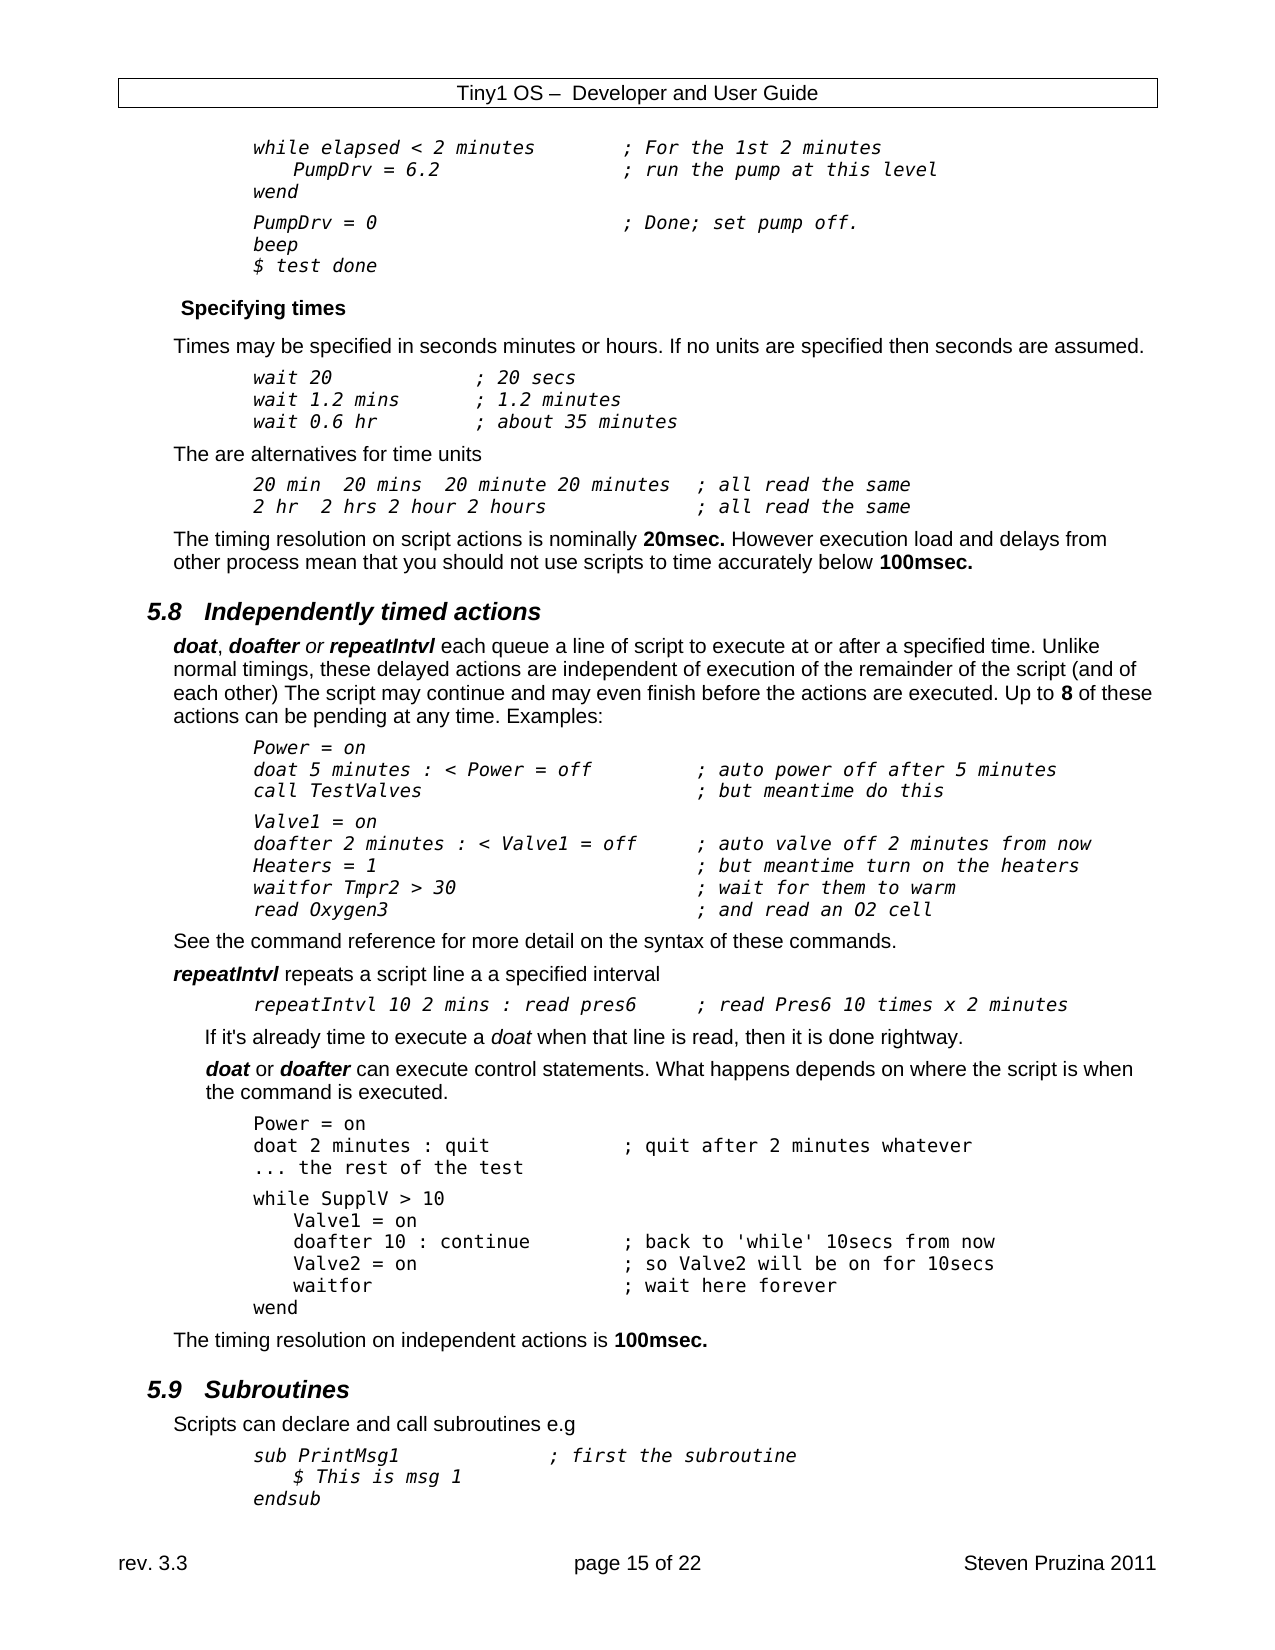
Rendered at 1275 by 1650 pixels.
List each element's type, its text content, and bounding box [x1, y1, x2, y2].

text Scripts can declare and call subroutines e.g [173, 1412, 1157, 1436]
text If it's already time to execute a doat when that line is read, then it is done rightway. [204, 1025, 1157, 1048]
text PumpDrv = 0 ; Done; set pump off. beep $ test done [253, 212, 1157, 277]
subtitle Independently timed actions [147, 598, 1157, 626]
text repeatIntvl 10 2 mins : read pres6 ; read Pres6 10 times x 2 minutes [253, 994, 1157, 1016]
text The are alternatives for time units [173, 442, 1157, 465]
text doat, doafter or repeatIntvl each queue a line of script to execute at or after a specified time. Unlike normal timings, these delayed actions are independent of execution of the remainder of the script (and of each other) The script may continue and may even finish before the actions are executed. Up to 8 of these actions can be pending at any time. Examples: [173, 635, 1157, 728]
text while elapsed < 2 minutes ; For the 1st 2 minutes PumpDrv = 6.2 ; run the pump at this level wend [253, 137, 1157, 203]
text Power = on doat 2 minutes : quit ; quit after 2 minutes whatever ... the rest of the test [253, 1113, 1157, 1179]
text sub PrintMsg1 ; first the subroutine $ This is msg 1 endsub [253, 1445, 1157, 1510]
text See the command reference for more detail on the syntax of these commands. [173, 930, 1157, 953]
text while SupplV > 10 Valve1 = on doafter 10 : continue ; back to 'while' 10secs from now Valve2 = on ; so Valve2 will be on for 10secs waitfor ; wait here forever wend [253, 1188, 1157, 1319]
text The timing resolution on independent actions is 100msec. [173, 1328, 1157, 1351]
text doat or doafter can execute control statements. What happens depends on where the script is when the command is executed. [206, 1058, 1157, 1104]
text 20 min 20 mins 20 minute 20 minutes ; all read the same 2 hr 2 hrs 2 hour 2 hours ; all read the same [253, 474, 1157, 518]
text Times may be specified in seconds minutes or hours. If no units are specified then seconds are assumed. [173, 335, 1157, 358]
text repeatIntvl repeats a script line a a specified interval [173, 962, 1157, 985]
subtitle Specifying times [181, 297, 1157, 320]
text Power = on doat 5 minutes : < Power = off ; auto power off after 5 minutes call TestValves ; but meantime do this [253, 737, 1157, 802]
subtitle Subroutines [147, 1375, 1157, 1403]
text The timing resolution on script actions is nominally 20msec. However execution load and delays from other process mean that you should not use scripts to time accurately below 100msec. [173, 527, 1157, 574]
text wait 20 ; 20 secs wait 1.2 mins ; 1.2 minutes wait 0.6 hr ; about 35 minutes [253, 367, 1157, 433]
text Valve1 = on doafter 2 minutes : < Valve1 = off ; auto valve off 2 minutes from now Heaters = 1 ; but meantime turn on the heaters waitfor Tmpr2 > 30 ; wait for them to warm read Oxygen3 ; and read an O2 cell [253, 811, 1157, 921]
